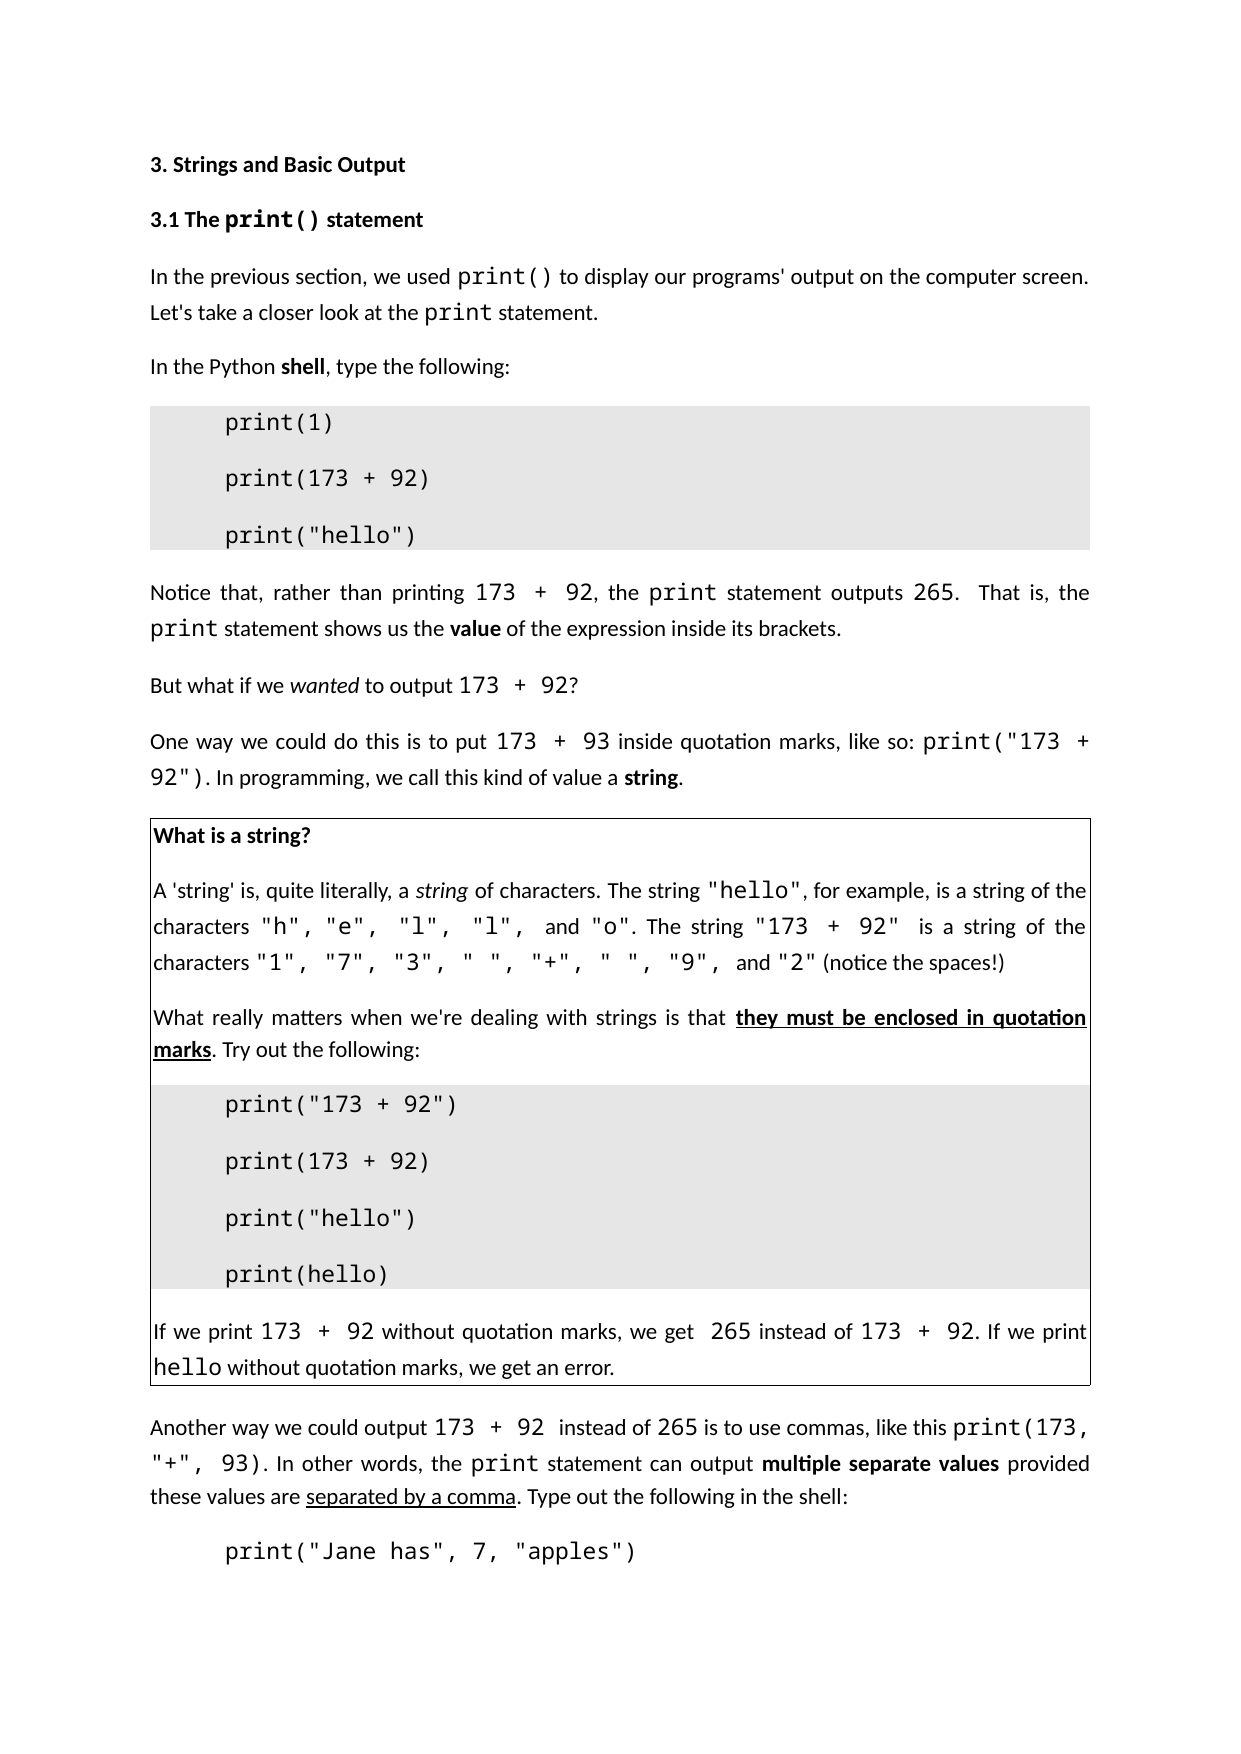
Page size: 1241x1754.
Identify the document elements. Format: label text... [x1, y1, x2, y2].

text But what if we wanted to output 173 + 92? [150, 668, 1090, 700]
text One way we could do this is to put 173 + 93 inside quotation marks, like so: print("173 + 92"). In programming, we call this kind of value a string. [150, 725, 1090, 792]
text print(173 + 92) [150, 462, 1090, 493]
text If we print 173 + 92 without quotation marks, we get 265 instead of 173 + 92. If we print hello without quotation marks, we get an error. [151, 1312, 1090, 1385]
text print(hello) [151, 1255, 1090, 1289]
text print("hello") [151, 1198, 1090, 1233]
text print("Jane has", 7, "apples") [150, 1535, 1090, 1567]
text A 'string' is, quite literally, a string of characters. The string "hello", for example, is a string of the characters "h", "e", "l", "l", and "o". The string "173 + 92" is a string of the characters "1", "7", "3", " ", "+", " ", "9", and "2" (notice the spaces!) [151, 871, 1090, 977]
text In the Python shell, type the following: [150, 352, 1090, 381]
text print("hello") [150, 519, 1090, 550]
text print("173 + 92") [151, 1085, 1090, 1119]
text Notice that, rather than printing 173 + 92, the print statement outputs 265. That is, the print statement shows us the value of the expression inside its brackets. [150, 576, 1090, 643]
text 3. Strings and Basic Output [150, 150, 1090, 178]
text print(173 + 92) [151, 1142, 1090, 1176]
text print(1) [150, 406, 1090, 437]
text What is a string? [151, 819, 1090, 849]
text What really matters when we're dealing with strings is that they must be enclosed in quotation marks. Try out the following: [151, 1000, 1090, 1063]
text Another way we could output 173 + 92 instead of 265 is to use commas, like this print(173, "+", 93). In other words, the print statement can output multiple separate values provided these values are separated by a comma. Type out the following in the shell: [150, 1411, 1090, 1510]
text 3.1 The print() statement [150, 203, 1090, 234]
text In the previous section, we used print() to display our programs' output on the computer screen. Let's take a closer look at the print statement. [150, 260, 1090, 327]
